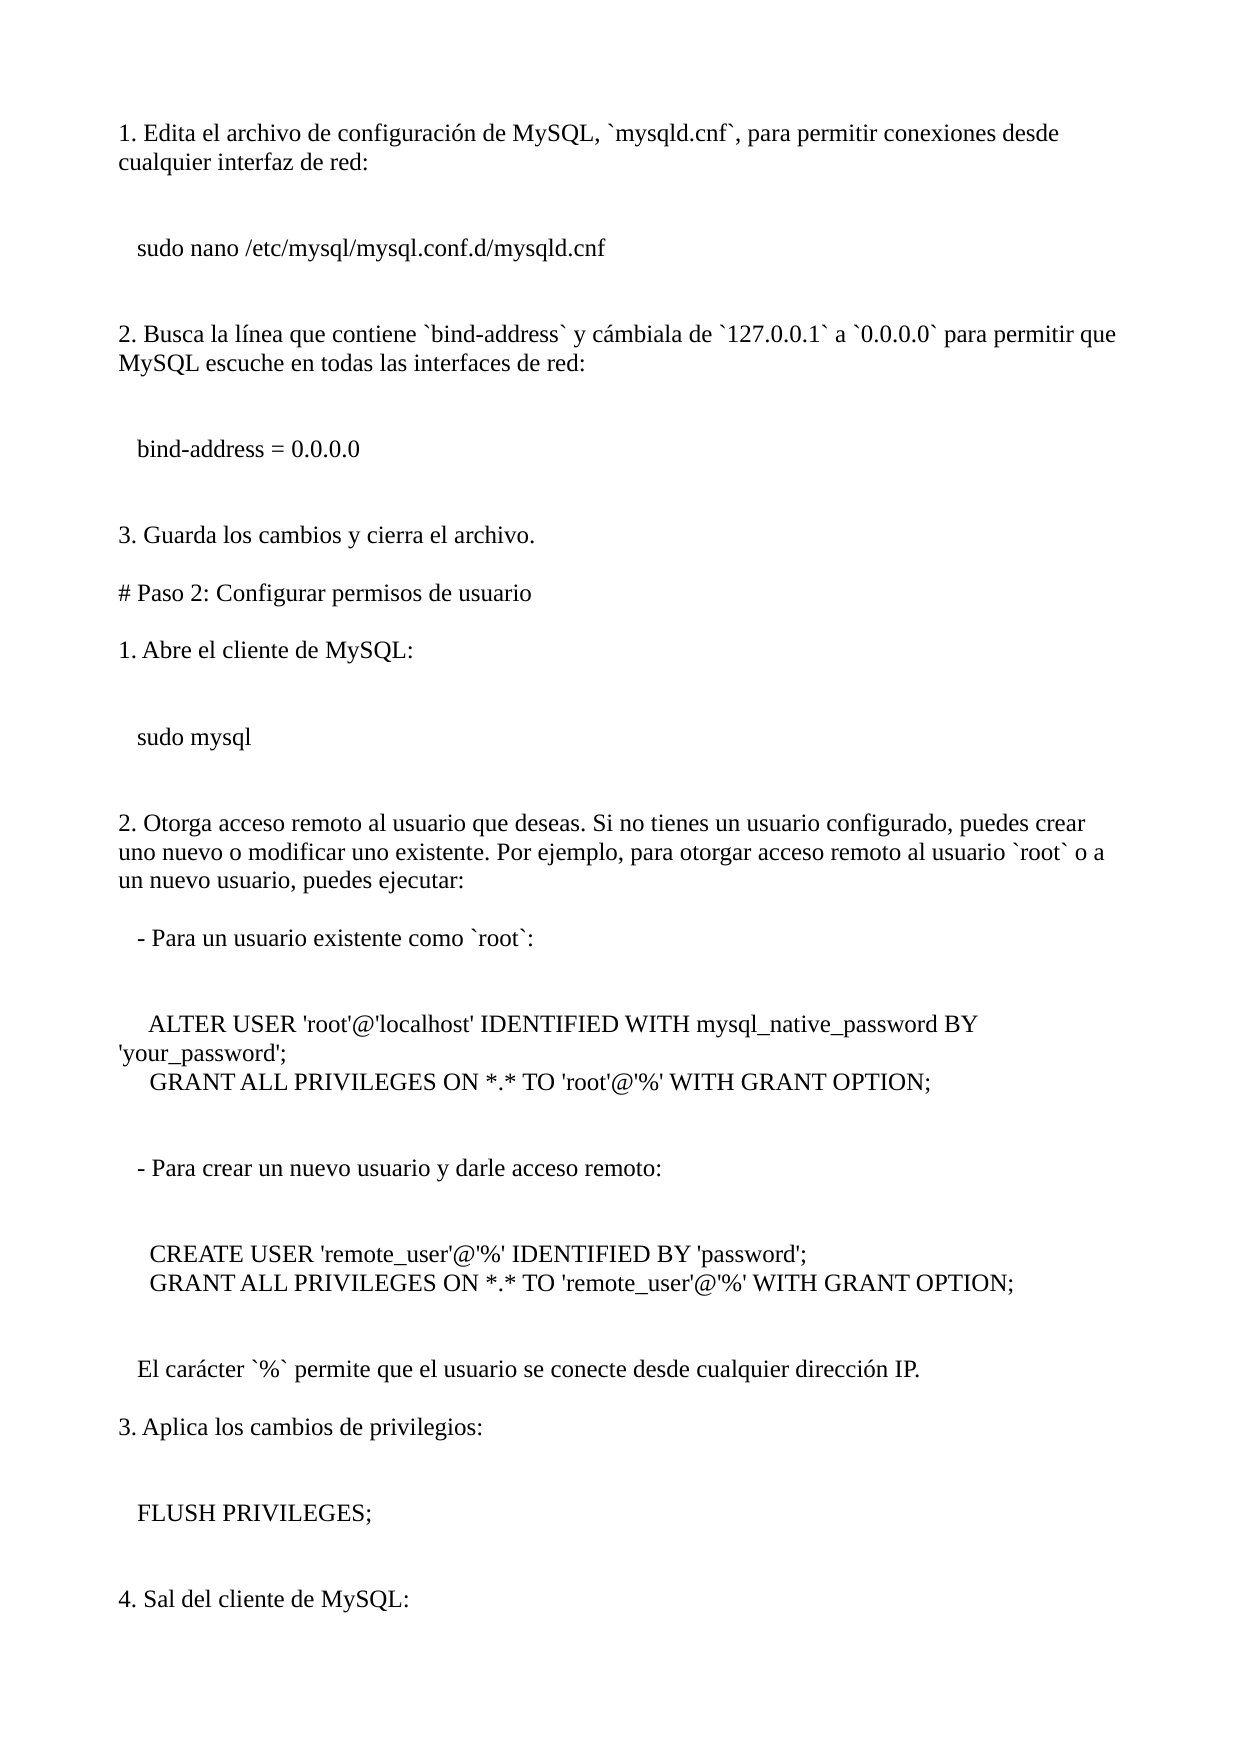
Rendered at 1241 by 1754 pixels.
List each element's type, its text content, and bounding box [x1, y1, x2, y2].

text # Paso 2: Configurar permisos de usuario [118, 578, 1122, 607]
text 3. Aplica los cambios de privilegios: [118, 1412, 1122, 1441]
text sudo nano /etc/mysql/mysql.conf.d/mysqld.cnf [118, 233, 1122, 262]
text GRANT ALL PRIVILEGES ON *.* TO 'root'@'%' WITH GRANT OPTION; [118, 1067, 1122, 1096]
text FLUSH PRIVILEGES; [118, 1498, 1122, 1527]
text - Para un usuario existente como `root`: [118, 923, 1122, 952]
text GRANT ALL PRIVILEGES ON *.* TO 'remote_user'@'%' WITH GRANT OPTION; [118, 1268, 1122, 1297]
text bind-address = 0.0.0.0 [118, 434, 1122, 463]
text 1. Abre el cliente de MySQL: [118, 636, 1122, 664]
text 4. Sal del cliente de MySQL: [118, 1584, 1122, 1613]
text CREATE USER 'remote_user'@'%' IDENTIFIED BY 'password'; [118, 1239, 1122, 1268]
text ALTER USER 'root'@'localhost' IDENTIFIED WITH mysql_native_password BY 'your_password'; [118, 1009, 1122, 1067]
text 1. Edita el archivo de configuración de MySQL, `mysqld.cnf`, para permitir conexiones desde cualquier interfaz de red: [118, 118, 1122, 176]
text El carácter `%` permite que el usuario se conecte desde cualquier dirección IP. [118, 1354, 1122, 1383]
text sudo mysql [118, 722, 1122, 751]
text 3. Guarda los cambios y cierra el archivo. [118, 521, 1122, 549]
text - Para crear un nuevo usuario y darle acceso remoto: [118, 1153, 1122, 1182]
text 2. Busca la línea que contiene `bind-address` y cámbiala de `127.0.0.1` a `0.0.0.0` para permitir que MySQL escuche en todas las interfaces de red: [118, 319, 1122, 377]
text 2. Otorga acceso remoto al usuario que deseas. Si no tienes un usuario configurado, puedes crear uno nuevo o modificar uno existente. Por ejemplo, para otorgar acceso remoto al usuario `root` o a un nuevo usuario, puedes ejecutar: [118, 808, 1122, 894]
